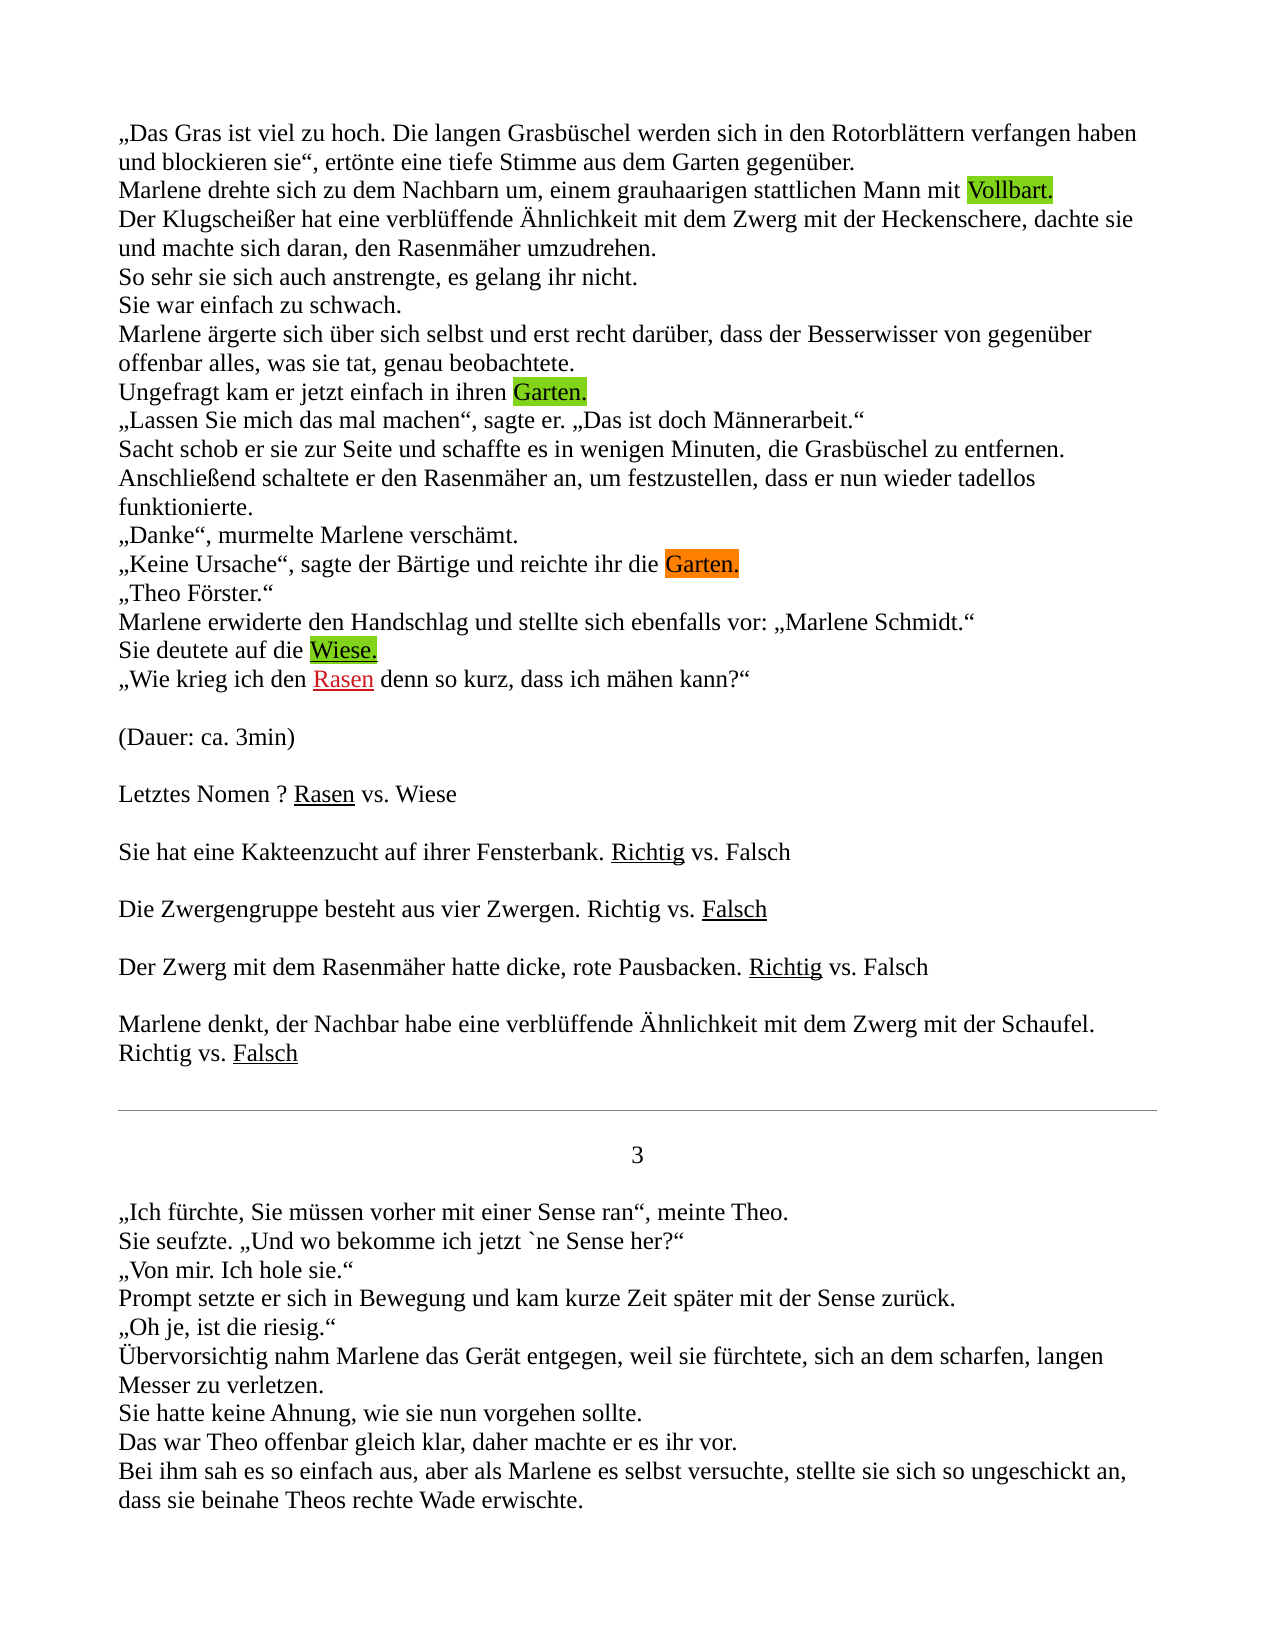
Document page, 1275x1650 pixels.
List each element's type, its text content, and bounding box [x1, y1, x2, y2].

text „Lassen Sie mich das mal machen“, sagte er. „Das ist doch Männerarbeit.“ [118, 406, 1157, 434]
text „Theo Förster.“ [118, 578, 1157, 607]
text Marlene erwiderte den Handschlag und stellte sich ebenfalls vor: „Marlene Schmidt.“ [118, 607, 1157, 636]
text 3 [118, 1140, 1157, 1168]
text „Ich fürchte, Sie müssen vorher mit einer Sense ran“, meinte Theo. [118, 1197, 1157, 1226]
text „Von mir. Ich hole sie.“ [118, 1255, 1157, 1283]
text „Das Gras ist viel zu hoch. Die langen Grasbüschel werden sich in den Rotorblättern verfangen haben und blockieren sie“, ertönte eine tiefe Stimme aus dem Garten gegenüber. [118, 118, 1157, 176]
text Übervorsichtig nahm Marlene das Gerät entgegen, weil sie fürchtete, sich an dem scharfen, langen Messer zu verletzen. [118, 1341, 1157, 1398]
text So sehr sie sich auch anstrengte, es gelang ihr nicht. [118, 262, 1157, 291]
text Marlene ärgerte sich über sich selbst und erst recht darüber, dass der Besserwisser von gegenüber offenbar alles, was sie tat, genau beobachtete. [118, 319, 1157, 377]
text Sacht schob er sie zur Seite und schaffte es in wenigen Minuten, die Grasbüschel zu entfernen. Anschließend schaltete er den Rasenmäher an, um festzustellen, dass er nun wieder tadellos funktionierte. [118, 434, 1157, 521]
text Marlene denkt, der Nachbar habe eine verblüffende Ähnlichkeit mit dem Zwerg mit der Schaufel. Richtig vs. Falsch [118, 1009, 1157, 1067]
text Letztes Nomen ? Rasen vs. Wiese [118, 779, 1157, 808]
text Bei ihm sah es so einfach aus, aber als Marlene es selbst versuchte, stellte sie sich so ungeschickt an, dass sie beinahe Theos rechte Wade erwischte. [118, 1456, 1157, 1513]
text Marlene drehte sich zu dem Nachbarn um, einem grauhaarigen stattlichen Mann mit Vollbart. [118, 176, 1157, 204]
text (Dauer: ca. 3min) [118, 722, 1157, 751]
text Ungefragt kam er jetzt einfach in ihren Garten. [118, 377, 1157, 406]
text „Danke“, murmelte Marlene verschämt. [118, 521, 1157, 549]
text Sie hatte keine Ahnung, wie sie nun vorgehen sollte. [118, 1398, 1157, 1427]
text Sie seufzte. „Und wo bekomme ich jetzt `ne Sense her?“ [118, 1226, 1157, 1255]
text Die Zwergengruppe besteht aus vier Zwergen. Richtig vs. Falsch [118, 894, 1157, 923]
text Der Zwerg mit dem Rasenmäher hatte dicke, rote Pausbacken. Richtig vs. Falsch [118, 952, 1157, 981]
text Prompt setzte er sich in Bewegung und kam kurze Zeit später mit der Sense zurück. [118, 1283, 1157, 1312]
text Sie deutete auf die Wiese. [118, 636, 1157, 664]
text Sie war einfach zu schwach. [118, 291, 1157, 319]
text „Oh je, ist die riesig.“ [118, 1312, 1157, 1341]
text „Wie krieg ich den Rasen denn so kurz, dass ich mähen kann?“ [118, 664, 1157, 693]
text Sie hat eine Kakteenzucht auf ihrer Fensterbank. Richtig vs. Falsch [118, 837, 1157, 866]
text Das war Theo offenbar gleich klar, daher machte er es ihr vor. [118, 1427, 1157, 1456]
text „Keine Ursache“, sagte der Bärtige und reichte ihr die Garten. [118, 549, 1157, 578]
text Der Klugscheißer hat eine verblüffende Ähnlichkeit mit dem Zwerg mit der Heckenschere, dachte sie und machte sich daran, den Rasenmäher umzudrehen. [118, 204, 1157, 262]
